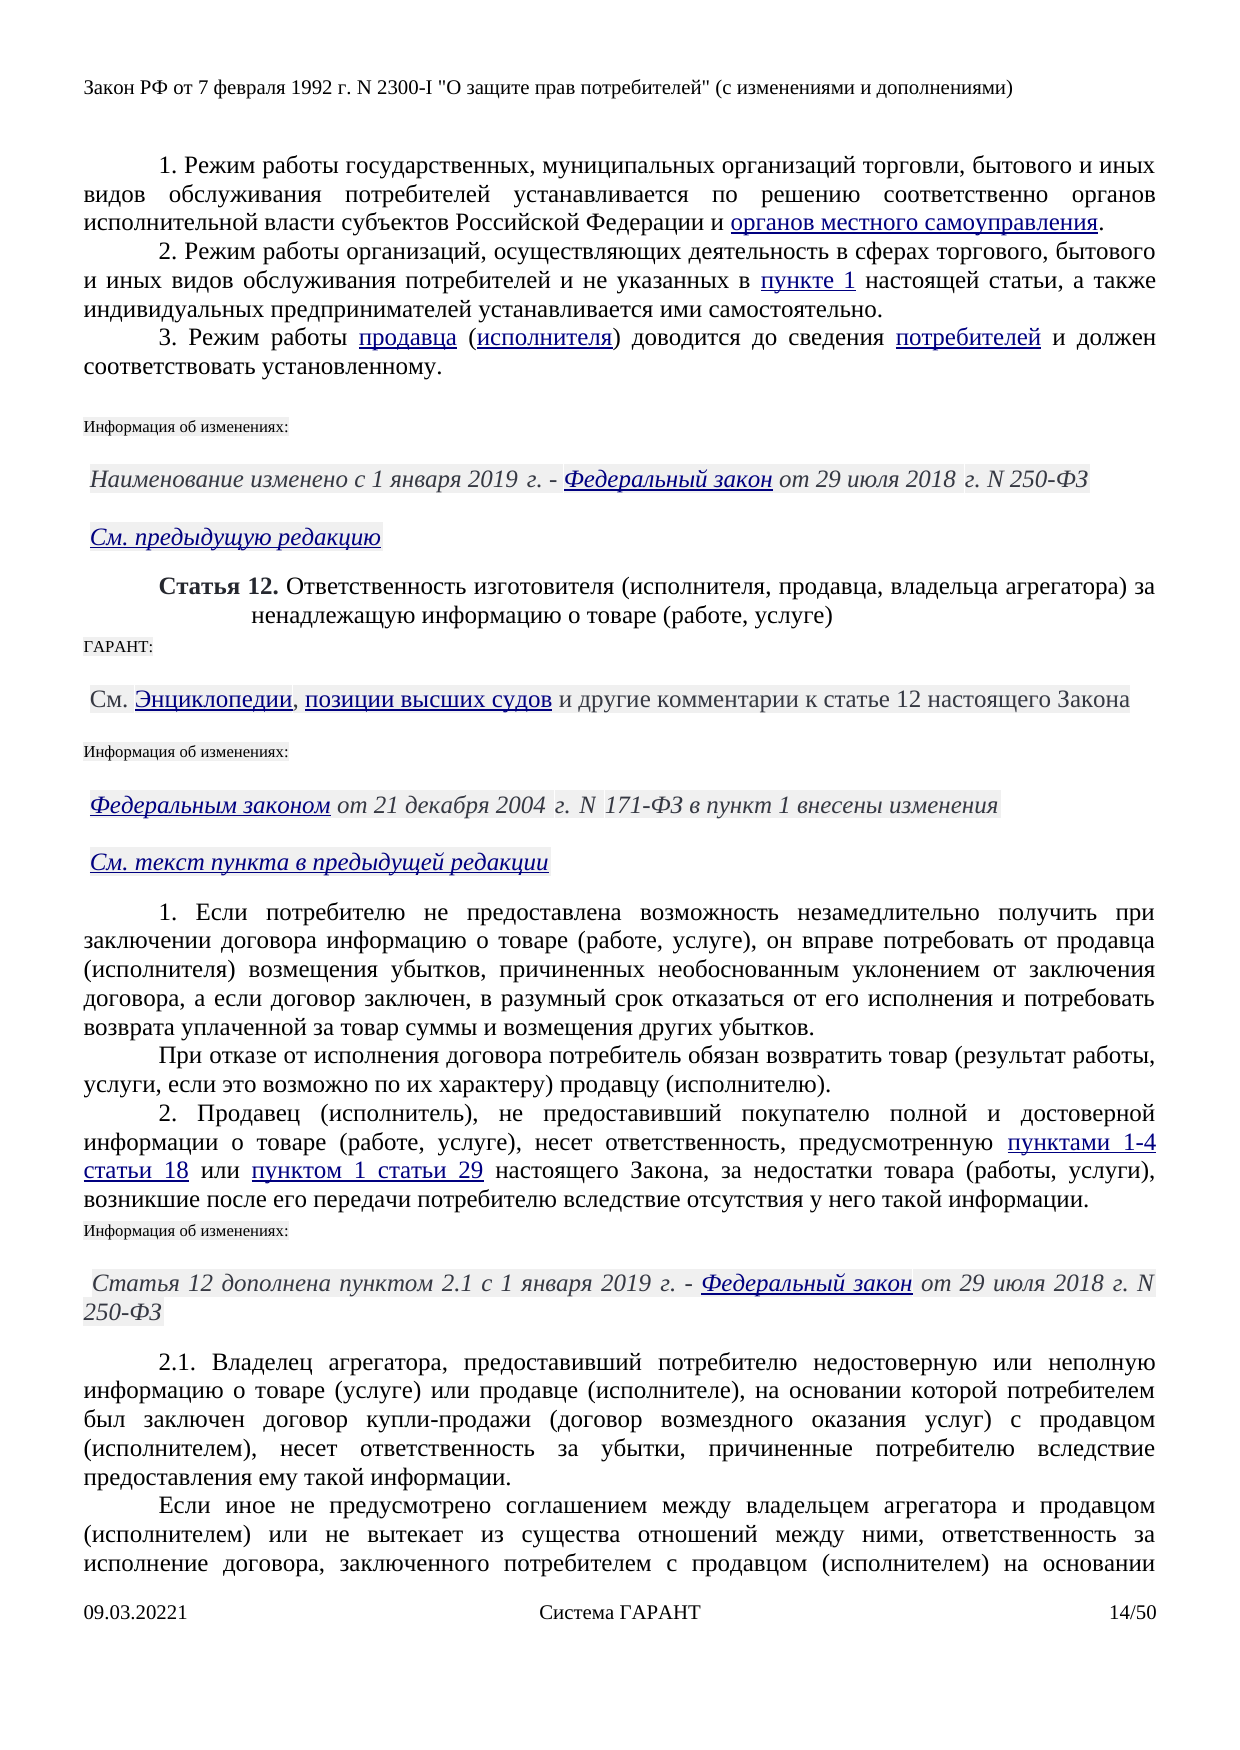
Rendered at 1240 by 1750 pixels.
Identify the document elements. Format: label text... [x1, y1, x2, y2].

text Федеральным законом от 21 декабря 2004 г. N 171-ФЗ в пункт 1 внесены изменения [83, 790, 1156, 818]
text См. Энциклопедии, позиции высших судов и другие комментарии к статье 12 настоящего Закона [83, 684, 1156, 713]
text См. текст пункта в предыдущей редакции [83, 847, 1156, 876]
text 2. Продавец (исполнитель), не предоставивший покупателю полной и достоверной информации о товаре (работе, услуге), несет ответственность, предусмотренную пунктами 1-4 статьи 18 или пунктом 1 статьи 29 настоящего Закона, за недостатки товара (работы, услуги), возникшие после его передачи потребителю вследствие отсутствия у него такой информации. [83, 1098, 1156, 1213]
text 2.1. Владелец агрегатора, предоставивший потребителю недостоверную или неполную информацию о товаре (услуге) или продавце (исполнителе), на основании которой потребителем был заключен договор купли-продажи (договор возмездного оказания услуг) с продавцом (исполнителем), несет ответственность за убытки, причиненные потребителю вследствие предоставления ему такой информации. [83, 1347, 1156, 1491]
text Если иное не предусмотрено соглашением между владельцем агрегатора и продавцом (исполнителем) или не вытекает из существа отношений между ними, ответственность за исполнение договора, заключенного потребителем с продавцом (исполнителем) на основании [83, 1491, 1156, 1577]
text Статья 12 дополнена пунктом 2.1 с 1 января 2019 г. - Федеральный закон от 29 июля 2018 г. N 250-ФЗ [83, 1268, 1156, 1326]
text 1. Режим работы государственных, муниципальных организаций торговли, бытового и иных видов обслуживания потребителей устанавливается по решению соответственно органов исполнительной власти субъектов Российской Федерации и органов местного самоуправления. [83, 150, 1156, 236]
text Информация об изменениях: [83, 742, 1156, 761]
text Статья 12. Ответственность изготовителя (исполнителя, продавца, владельца агрегатора) за ненадлежащую информацию о товаре (работе, услуге) [158, 571, 1156, 629]
text Информация об изменениях: [83, 417, 1156, 436]
text Наименование изменено с 1 января 2019 г. - Федеральный закон от 29 июля 2018 г. N 250-ФЗ [83, 464, 1156, 493]
text ГАРАНТ: [83, 637, 1156, 656]
text 3. Режим работы продавца (исполнителя) доводится до сведения потребителей и должен соответствовать установленному. [83, 322, 1156, 380]
text Информация об изменениях: [83, 1221, 1156, 1240]
text 1. Если потребителю не предоставлена возможность незамедлительно получить при заключении договора информацию о товаре (работе, услуге), он вправе потребовать от продавца (исполнителя) возмещения убытков, причиненных необоснованным уклонением от заключения договора, а если договор заключен, в разумный срок отказаться от его исполнения и потребовать возврата уплаченной за товар суммы и возмещения других убытков. [83, 897, 1156, 1040]
text При отказе от исполнения договора потребитель обязан возвратить товар (результат работы, услуги, если это возможно по их характеру) продавцу (исполнителю). [83, 1040, 1156, 1098]
text 2. Режим работы организаций, осуществляющих деятельность в сферах торгового, бытового и иных видов обслуживания потребителей и не указанных в пункте 1 настоящей статьи, а также индивидуальных предпринимателей устанавливается ими самостоятельно. [83, 236, 1156, 322]
text См. предыдущую редакцию [83, 522, 1156, 551]
